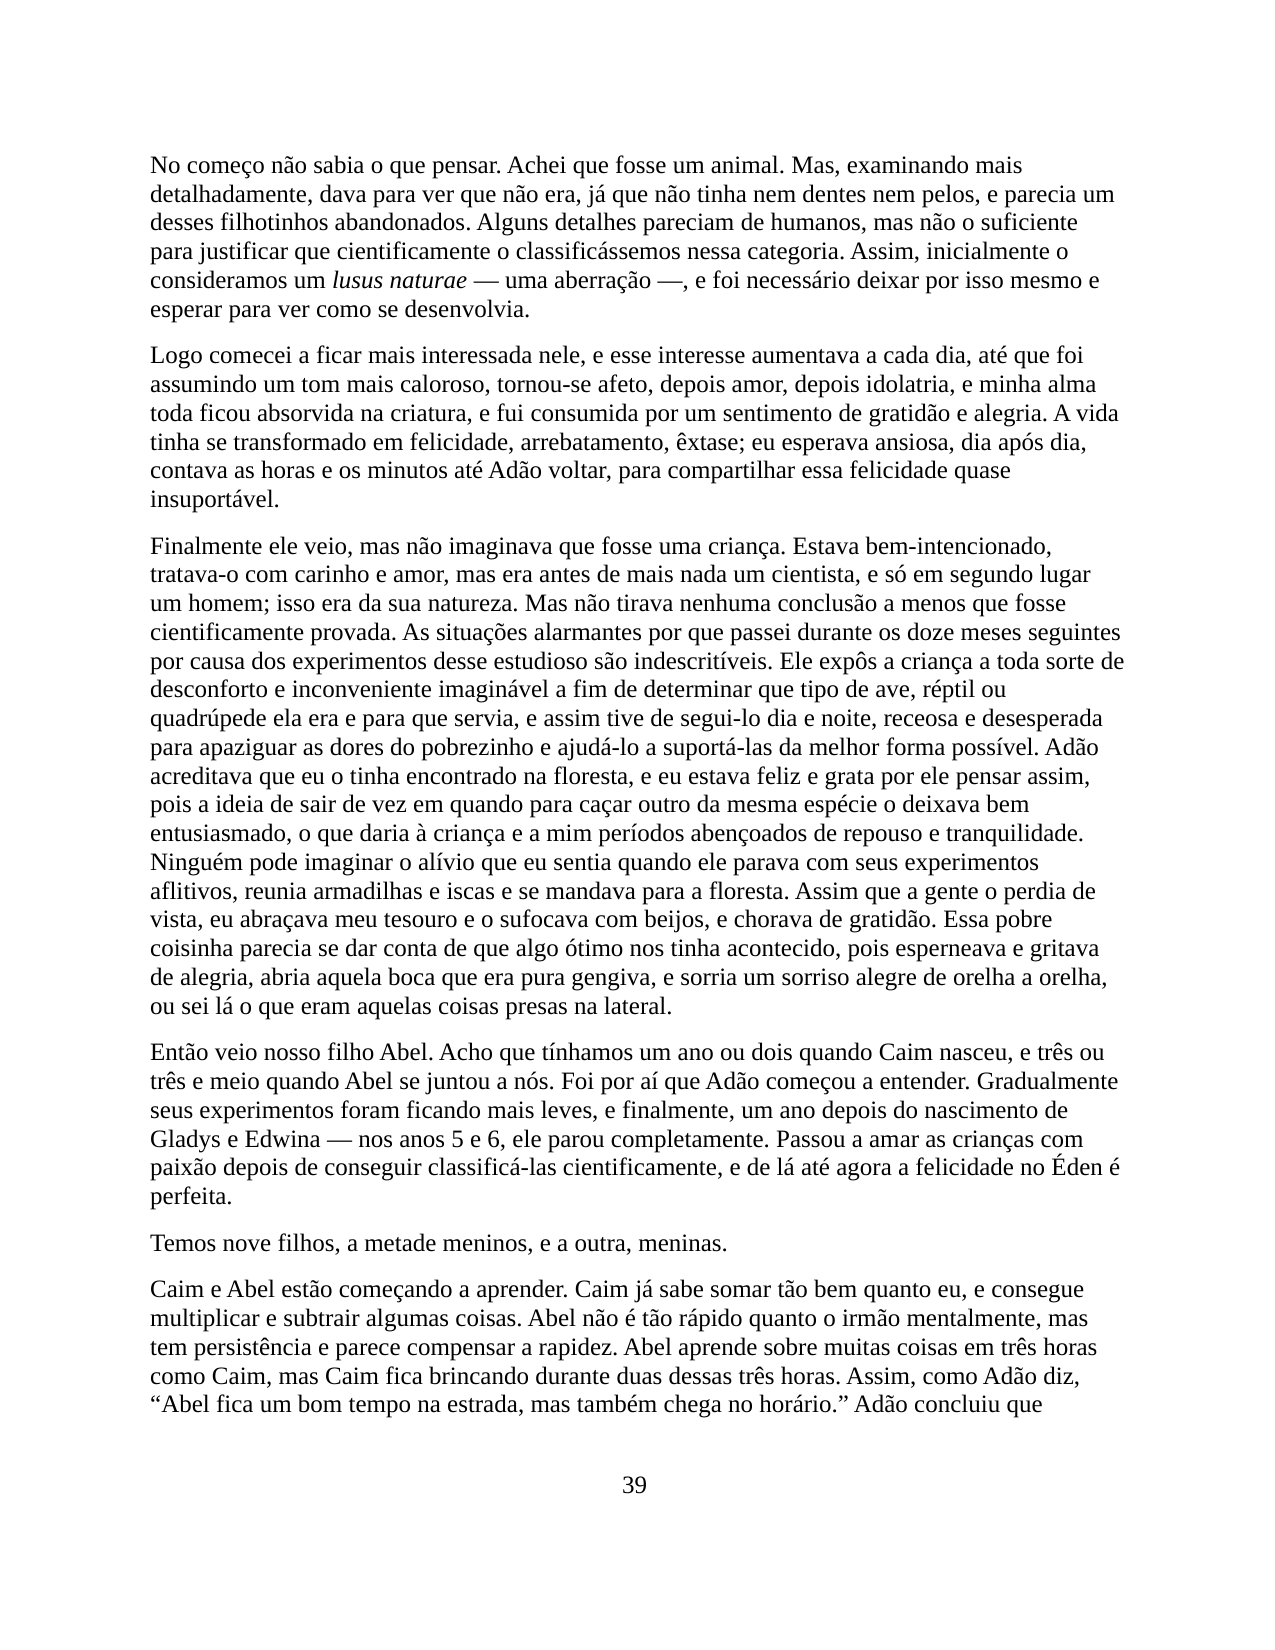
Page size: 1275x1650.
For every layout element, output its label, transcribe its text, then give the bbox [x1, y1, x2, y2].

text Logo comecei a ficar mais interessada nele, e esse interesse aumentava a cada dia, até que foi assumindo um tom mais caloroso, tornou-se afeto, depois amor, depois idolatria, e minha alma toda ficou absorvida na criatura, e fui consumida por um sentimento de gratidão e alegria. A vida tinha se transformado em felicidade, arrebatamento, êxtase; eu esperava ansiosa, dia após dia, contava as horas e os minutos até Adão voltar, para compartilhar essa felicidade quase insuportável. [150, 340, 1125, 513]
text Temos nove filhos, a metade meninos, e a outra, meninas. [150, 1228, 1125, 1257]
text Finalmente ele veio, mas não imaginava que fosse uma criança. Estava bem-intencionado, tratava-o com carinho e amor, mas era antes de mais nada um cientista, e só em segundo lugar um homem; isso era da sua natureza. Mas não tirava nenhuma conclusão a menos que fosse cientificamente provada. As situações alarmantes por que passei durante os doze meses seguintes por causa dos experimentos desse estudioso são indescritíveis. Ele expôs a criança a toda sorte de desconforto e inconveniente imaginável a fim de determinar que tipo de ave, réptil ou quadrúpede ela era e para que servia, e assim tive de segui-lo dia e noite, receosa e desesperada para apaziguar as dores do pobrezinho e ajudá-lo a suportá-las da melhor forma possível. Adão acreditava que eu o tinha encontrado na floresta, e eu estava feliz e grata por ele pensar assim, pois a ideia de sair de vez em quando para caçar outro da mesma espécie o deixava bem entusiasmado, o que daria à criança e a mim períodos abençoados de repouso e tranquilidade. Ninguém pode imaginar o alívio que eu sentia quando ele parava com seus experimentos aflitivos, reunia armadilhas e iscas e se mandava para a floresta. Assim que a gente o perdia de vista, eu abraçava meu tesouro e o sufocava com beijos, e chorava de gratidão. Essa pobre coisinha parecia se dar conta de que algo ótimo nos tinha acontecido, pois esperneava e gritava de alegria, abria aquela boca que era pura gengiva, e sorria um sorriso alegre de orelha a orelha, ou sei lá o que eram aquelas coisas presas na lateral. [150, 531, 1125, 1019]
text Então veio nosso filho Abel. Acho que tínhamos um ano ou dois quando Caim nasceu, e três ou três e meio quando Abel se juntou a nós. Foi por aí que Adão começou a entender. Gradualmente seus experimentos foram ficando mais leves, e finalmente, um ano depois do nascimento de Gladys e Edwina — nos anos 5 e 6, ele parou completamente. Passou a amar as crianças com paixão depois de conseguir classificá-las cientificamente, e de lá até agora a felicidade no Éden é perfeita. [150, 1037, 1125, 1210]
text Caim e Abel estão começando a aprender. Caim já sabe somar tão bem quanto eu, e consegue multiplicar e subtrair algumas coisas. Abel não é tão rápido quanto o irmão mentalmente, mas tem persistência e parece compensar a rapidez. Abel aprende sobre muitas coisas em três horas como Caim, mas Caim fica brincando durante duas dessas três horas. Assim, como Adão diz, “Abel fica um bom tempo na estrada, mas também chega no horário.” Adão concluiu que [150, 1274, 1125, 1418]
text No começo não sabia o que pensar. Achei que fosse um animal. Mas, examinando mais detalhadamente, dava para ver que não era, já que não tinha nem dentes nem pelos, e parecia um desses filhotinhos abandonados. Alguns detalhes pareciam de humanos, mas não o suficiente para justificar que cientificamente o classificássemos nessa categoria. Assim, inicialmente o consideramos um lusus naturae — uma aberração —, e foi necessário deixar por isso mesmo e esperar para ver como se desenvolvia. [150, 150, 1125, 322]
